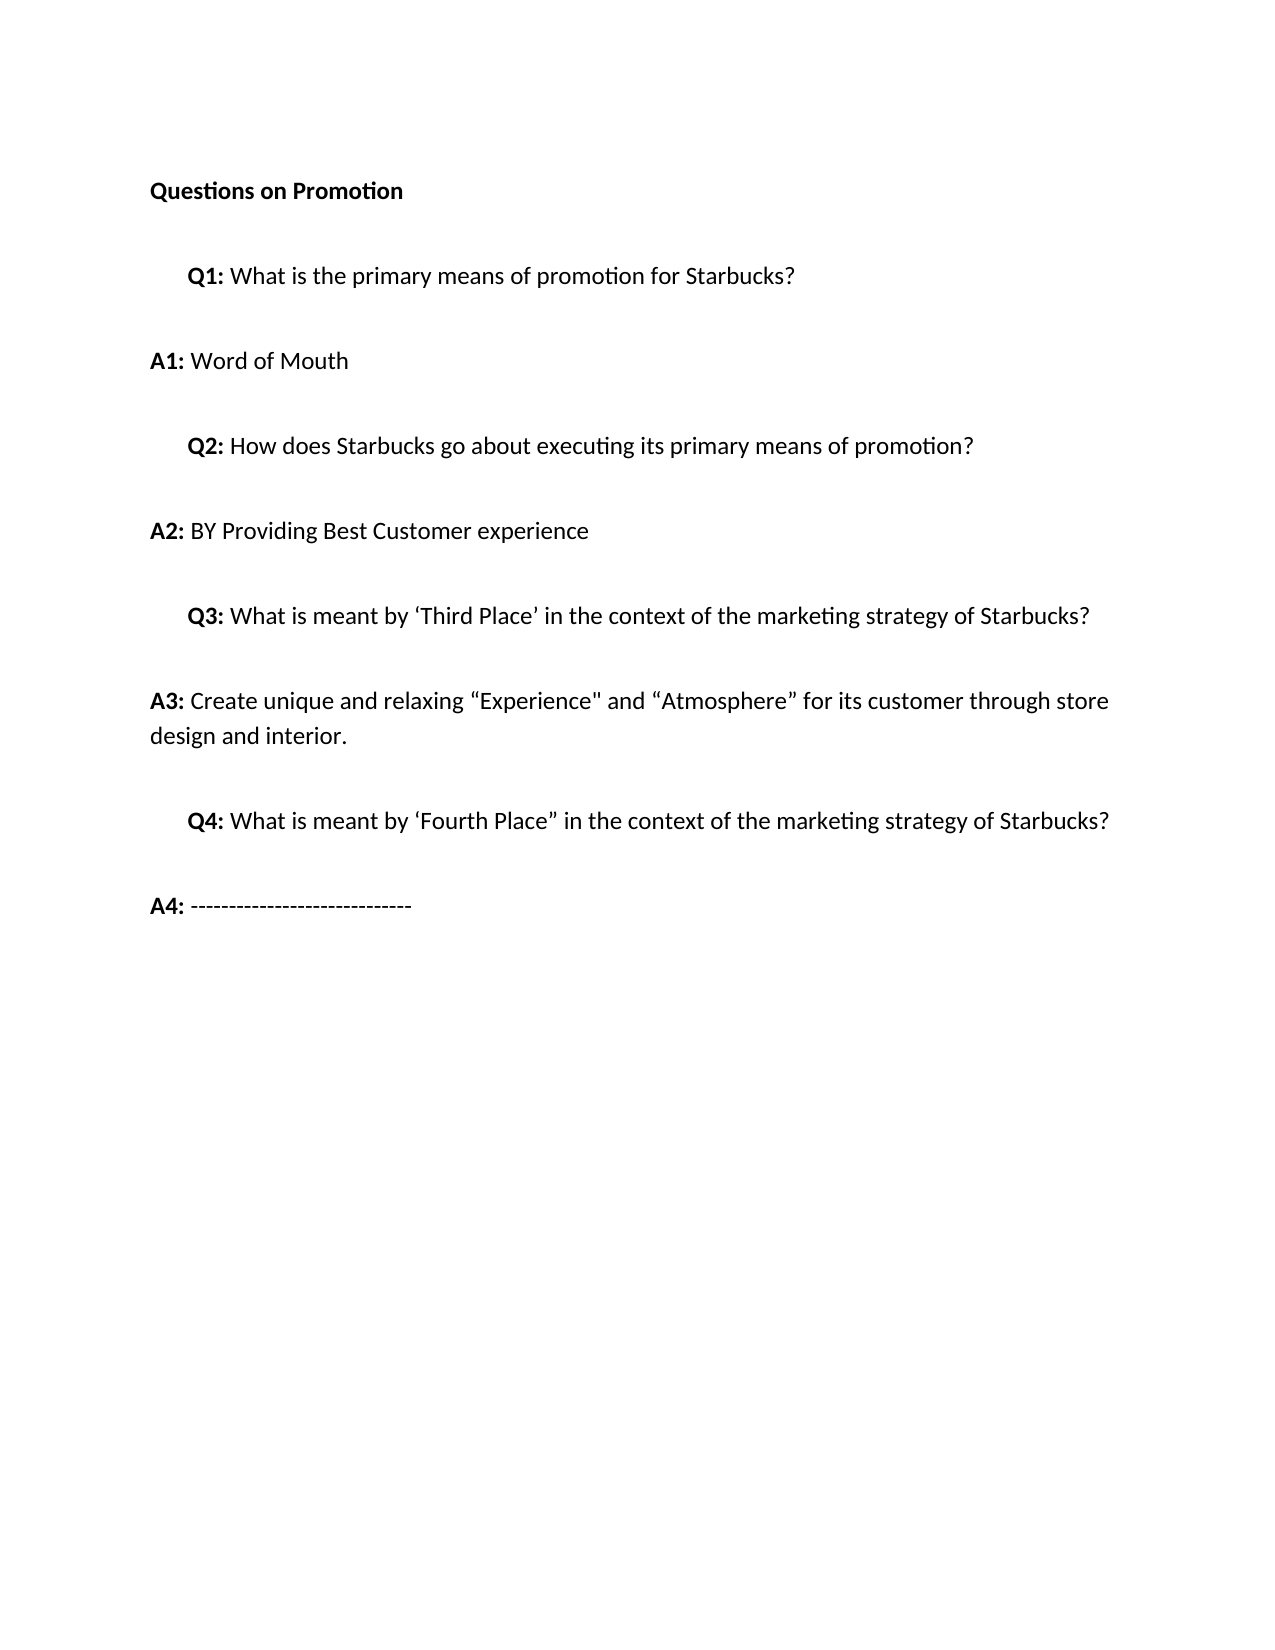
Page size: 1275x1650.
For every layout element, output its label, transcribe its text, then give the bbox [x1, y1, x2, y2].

text Questions on Promotion [150, 175, 1125, 206]
text Q3: What is meant by ‘Third Place’ in the context of the marketing strategy of Starbucks? [187, 600, 1125, 631]
text Q4: What is meant by ‘Fourth Place” in the context of the marketing strategy of Starbucks? [187, 805, 1125, 836]
text Q1: What is the primary means of promotion for Starbucks? [187, 260, 1125, 291]
text A1: Word of Mouth [150, 345, 1125, 376]
text A2: BY Providing Best Customer experience [150, 515, 1125, 546]
text A4: ----------------------------- [150, 890, 1125, 921]
text A3: Create unique and relaxing “Experience" and “Atmosphere” for its customer through store design and interior. [150, 685, 1125, 751]
text Q2: How does Starbucks go about executing its primary means of promotion? [187, 430, 1125, 461]
